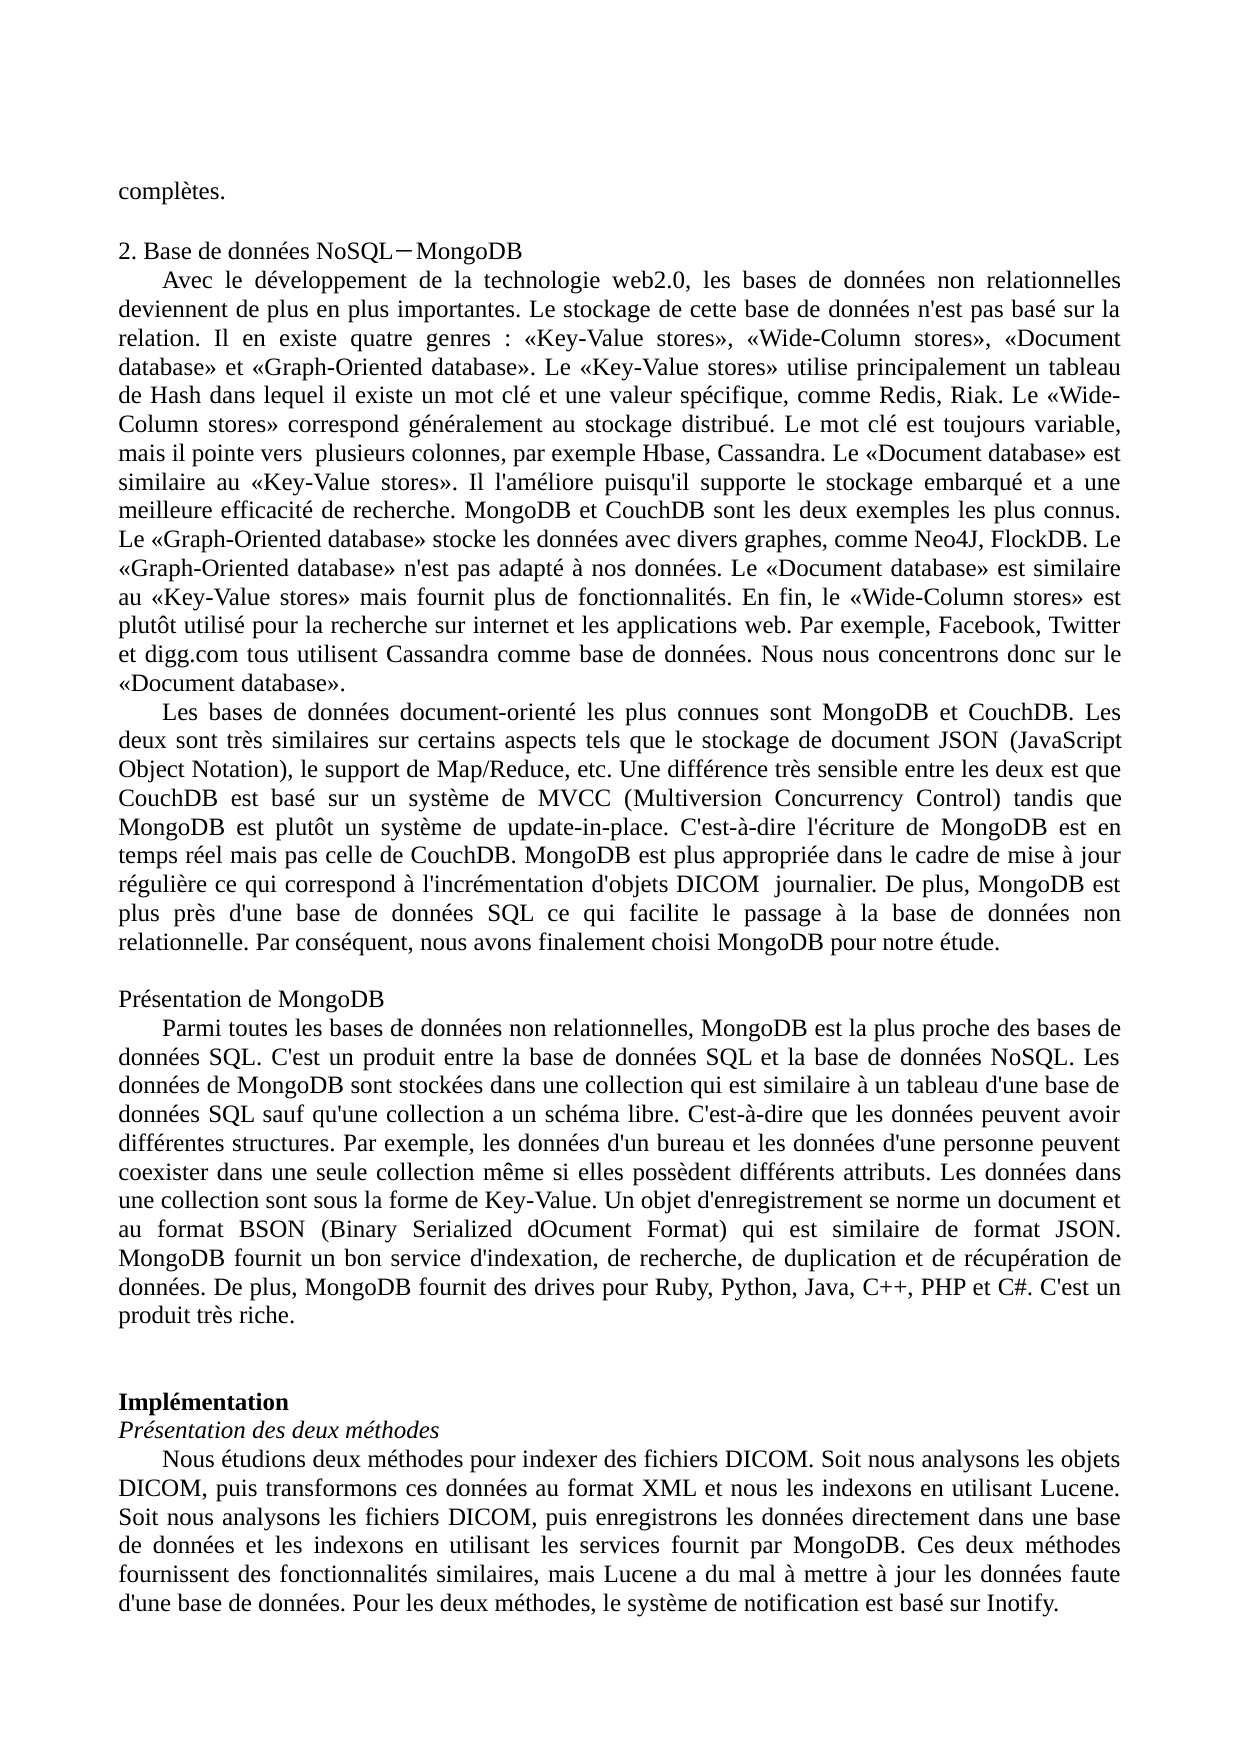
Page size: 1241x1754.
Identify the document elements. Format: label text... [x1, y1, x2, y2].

text Les bases de données document-orienté les plus connues sont MongoDB et CouchDB. Les deux sont très similaires sur certains aspects tels que le stockage de document JSON (JavaScript Object Notation), le support de Map/Reduce, etc. Une différence très sensible entre les deux est que CouchDB est basé sur un système de MVCC (Multiversion Concurrency Control) tandis que MongoDB est plutôt un système de update-in-place. C'est-à-dire l'écriture de MongoDB est en temps réel mais pas celle de CouchDB. MongoDB est plus appropriée dans le cadre de mise à jour régulière ce qui correspond à l'incrémentation d'objets DICOM journalier. De plus, MongoDB est plus près d'une base de données SQL ce qui facilite le passage à la base de données non relationnelle. Par conséquent, nous avons finalement choisi MongoDB pour notre étude. [118, 697, 1122, 956]
text Implémentation [118, 1387, 1122, 1416]
text complètes. [118, 176, 1122, 205]
text Présentation de MongoDB [118, 984, 1122, 1013]
text Nous étudions deux méthodes pour indexer des fichiers DICOM. Soit nous analysons les objets DICOM, puis transformons ces données au format XML et nous les indexons en utilisant Lucene. Soit nous analysons les fichiers DICOM, puis enregistrons les données directement dans une base de données et les indexons en utilisant les services fournit par MongoDB. Ces deux méthodes fournissent des fonctionnalités similaires, mais Lucene a du mal à mettre à jour les données faute d'une base de données. Pour les deux méthodes, le système de notification est basé sur Inotify. [118, 1444, 1122, 1617]
text Présentation des deux méthodes [118, 1416, 1122, 1444]
text Parmi toutes les bases de données non relationnelles, MongoDB est la plus proche des bases de données SQL. C'est un produit entre la base de données SQL et la base de données NoSQL. Les données de MongoDB sont stockées dans une collection qui est similaire à un tableau d'une base de données SQL sauf qu'une collection a un schéma libre. C'est-à-dire que les données peuvent avoir différentes structures. Par exemple, les données d'un bureau et les données d'une personne peuvent coexister dans une seule collection même si elles possèdent différents attributs. Les données dans une collection sont sous la forme de Key-Value. Un objet d'enregistrement se norme un document et au format BSON (Binary Serialized dOcument Format) qui est similaire de format JSON. MongoDB fournit un bon service d'indexation, de recherche, de duplication et de récupération de données. De plus, MongoDB fournit des drives pour Ruby, Python, Java, C++, PHP et C#. C'est un produit très riche. [118, 1013, 1122, 1329]
text 2. Base de données NoSQL－MongoDB [118, 234, 1122, 266]
text Avec le développement de la technologie web2.0, les bases de données non relationnelles deviennent de plus en plus importantes. Le stockage de cette base de données n'est pas basé sur la relation. Il en existe quatre genres : «Key-Value stores», «Wide-Column stores», «Document database» et «Graph-Oriented database». Le «Key-Value stores» utilise principalement un tableau de Hash dans lequel il existe un mot clé et une valeur spécifique, comme Redis, Riak. Le «Wide-Column stores» correspond généralement au stockage distribué. Le mot clé est toujours variable, mais il pointe vers plusieurs colonnes, par exemple Hbase, Cassandra. Le «Document database» est similaire au «Key-Value stores». Il l'améliore puisqu'il supporte le stockage embarqué et a une meilleure efficacité de recherche. MongoDB et CouchDB sont les deux exemples les plus connus. Le «Graph-Oriented database» stocke les données avec divers graphes, comme Neo4J, FlockDB. Le «Graph-Oriented database» n'est pas adapté à nos données. Le «Document database» est similaire au «Key-Value stores» mais fournit plus de fonctionnalités. En fin, le «Wide-Column stores» est plutôt utilisé pour la recherche sur internet et les applications web. Par exemple, Facebook, Twitter et digg.com tous utilisent Cassandra comme base de données. Nous nous concentrons donc sur le «Document database». [118, 266, 1122, 697]
